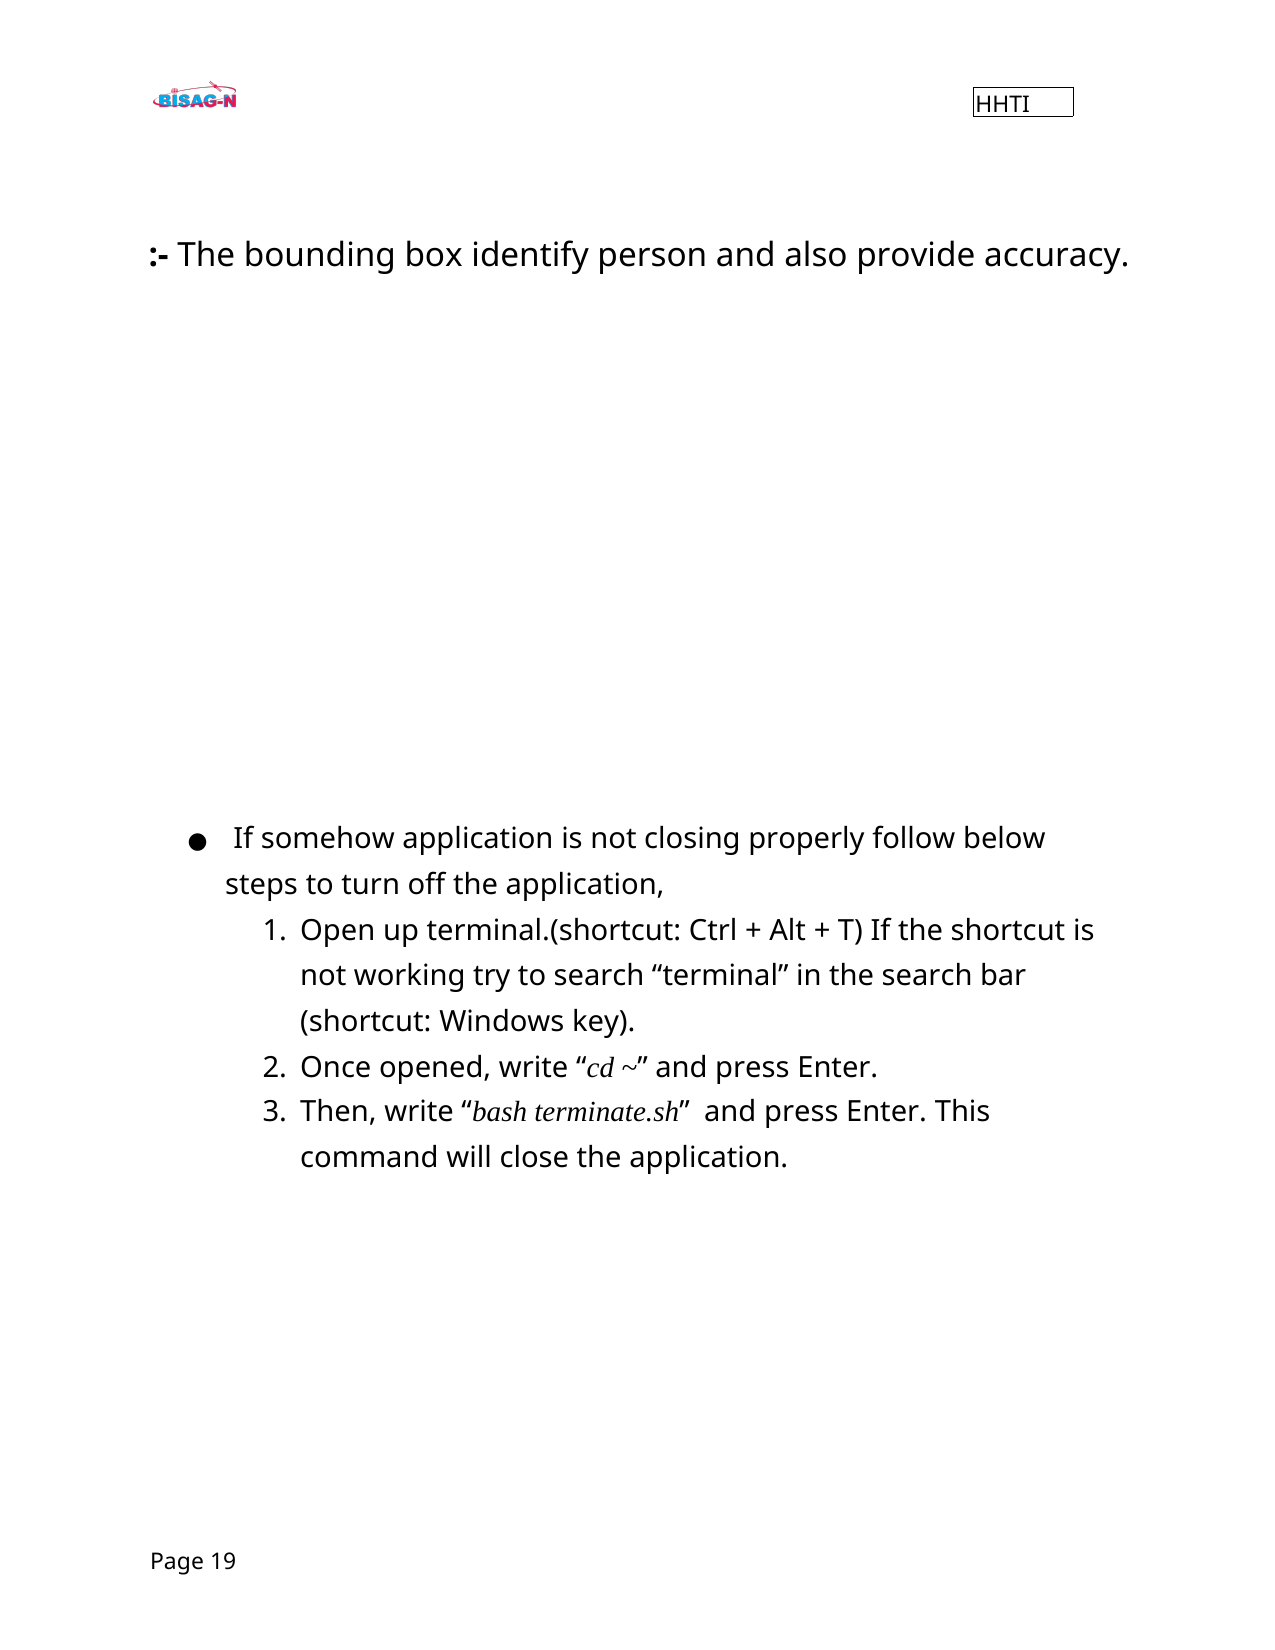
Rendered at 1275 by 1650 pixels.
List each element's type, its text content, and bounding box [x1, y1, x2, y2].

text :- The bounding box identify person and also provide accuracy. [139, 230, 1275, 276]
list Then, write “bash terminate.sh” and press Enter. This command will close the application. [262, 1091, 1107, 1176]
list Once opened, write “cd ~” and press Enter. [262, 1046, 1275, 1086]
list If somehow application is not closing properly follow below steps to turn off the application, [187, 818, 1097, 903]
list Open up terminal.(shortcut: Ctrl + Alt + T) If the shortcut is not working try to search “terminal” in the search bar (shortcut: Windows key). [262, 909, 1095, 1040]
picture [153, 78, 236, 110]
